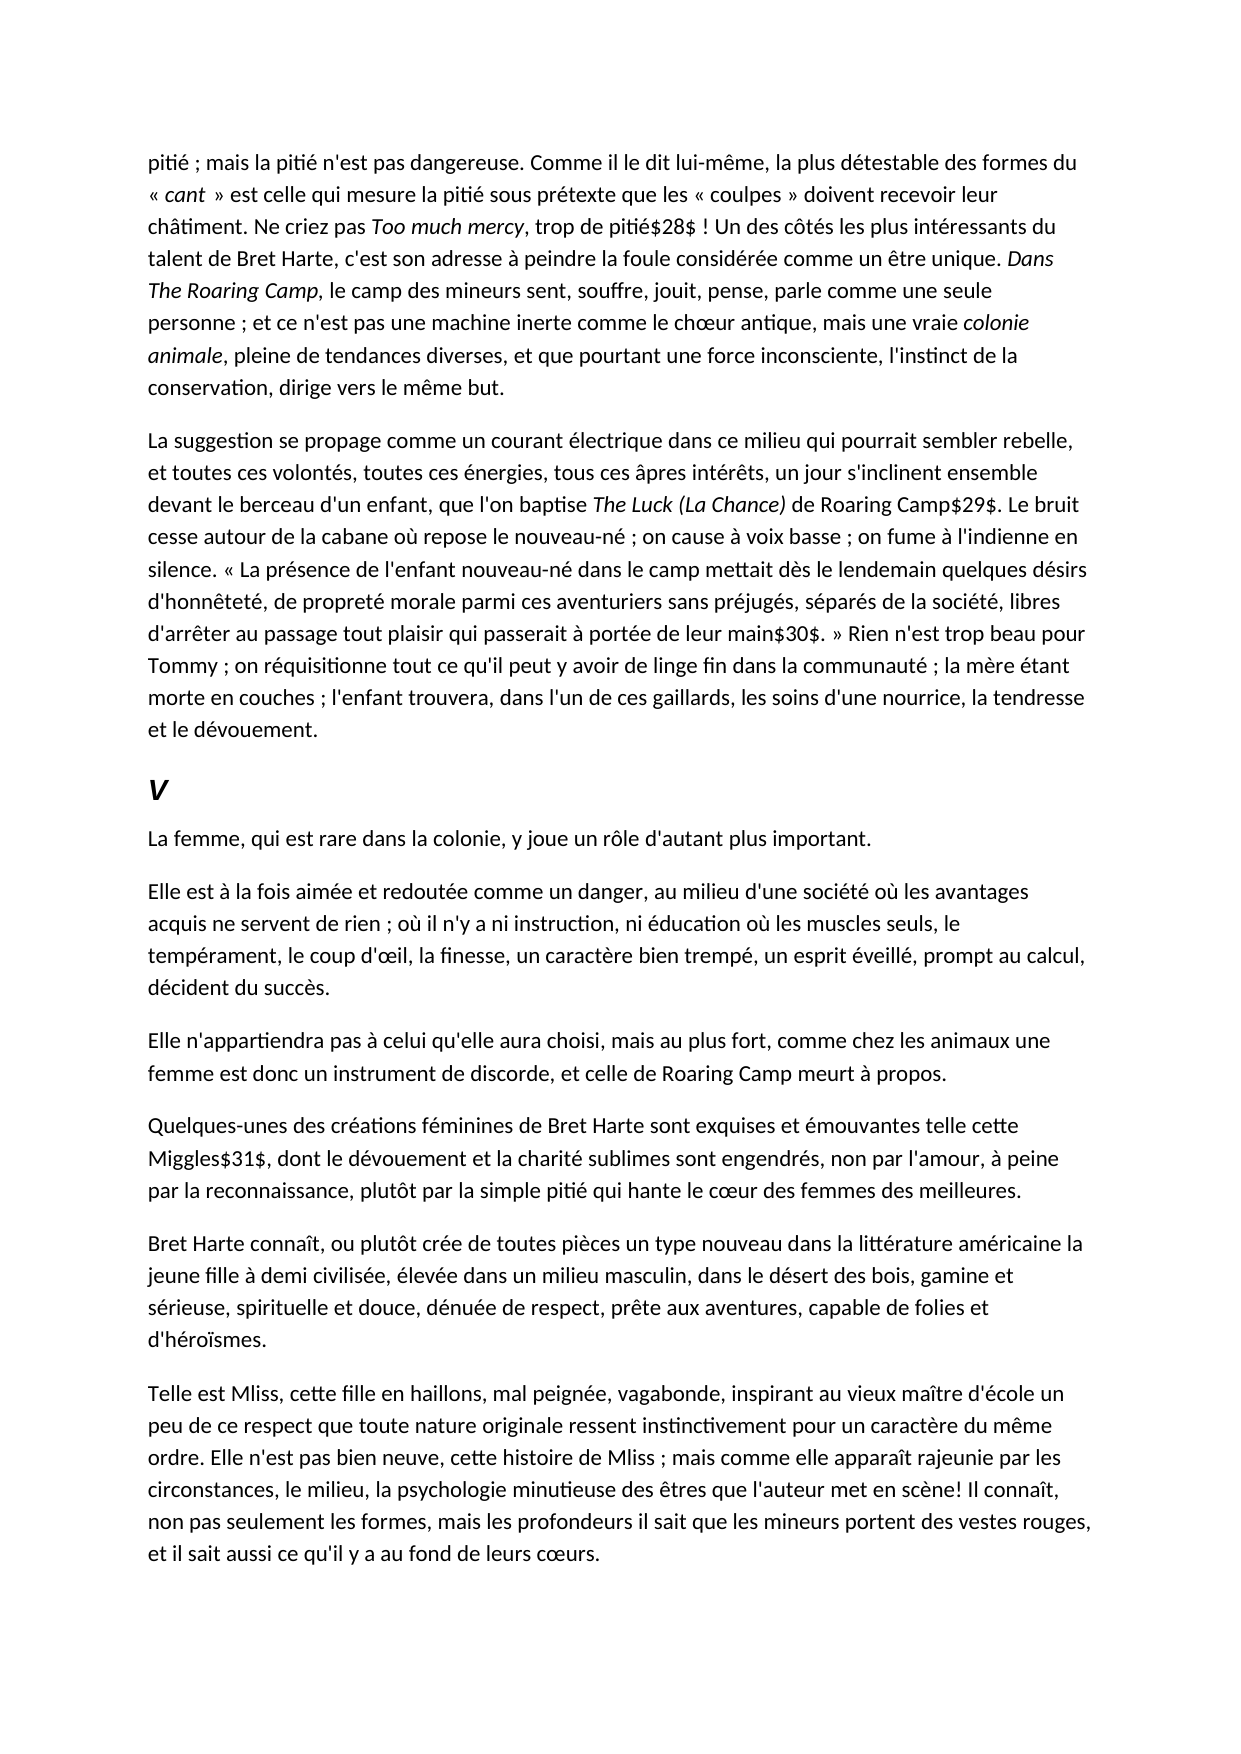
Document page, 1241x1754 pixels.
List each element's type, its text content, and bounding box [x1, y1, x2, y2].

text Bret Harte connaît, ou plutôt crée de toutes pièces un type nouveau dans la littérature américaine la jeune fille à demi civilisée, élevée dans un milieu masculin, dans le désert des bois, gamine et sérieuse, spirituelle et douce, dénuée de respect, prête aux aventures, capable de folies et d'héroïsmes. [148, 1229, 1093, 1354]
text Elle n'appartiendra pas à celui qu'elle aura choisi, mais au plus fort, comme chez les animaux une femme est donc un instrument de discorde, et celle de Roaring Camp meurt à propos. [148, 1026, 1093, 1087]
text Telle est Mliss, cette fille en haillons, mal peignée, vagabonde, inspirant au vieux maître d'école un peu de ce respect que toute nature originale ressent instinctivement pour un caractère du même ordre. Elle n'est pas bien neuve, cette histoire de Mliss ; mais comme elle apparaît rajeunie par les circonstances, le milieu, la psychologie minutieuse des êtres que l'auteur met en scène! Il connaît, non pas seulement les formes, mais les profondeurs il sait que les mineurs portent des vestes rouges, et il sait aussi ce qu'il y a au fond de leurs cœurs. [148, 1379, 1093, 1568]
text pitié ; mais la pitié n'est pas dangereuse. Comme il le dit lui-même, la plus détestable des formes du « cant » est celle qui mesure la pitié sous prétexte que les « coulpes » doivent recevoir leur châtiment. Ne criez pas Too much mercy, trop de pitié$28$ ! Un des côtés les plus intéressants du talent de Bret Harte, c'est son adresse à peindre la foule considérée comme un être unique. Dans The Roaring Camp, le camp des mineurs sent, souffre, jouit, pense, parle comme une seule personne ; et ce n'est pas une machine inerte comme le chœur antique, mais une vraie colonie animale, pleine de tendances diverses, et que pourtant une force inconsciente, l'instinct de la conservation, dirige vers le même but. [148, 148, 1093, 401]
text Elle est à la fois aimée et redoutée comme un danger, au milieu d'une société où les avantages acquis ne servent de rien ; où il n'y a ni instruction, ni éducation où les muscles seuls, le tempérament, le coup d'œil, la finesse, un caractère bien trempé, un esprit éveillé, prompt au calcul, décident du succès. [148, 877, 1093, 1001]
text La femme, qui est rare dans la colonie, y joue un rôle d'autant plus important. [148, 824, 1093, 852]
text La suggestion se propage comme un courant électrique dans ce milieu qui pourrait sembler rebelle, et toutes ces volontés, toutes ces énergies, tous ces âpres intérêts, un jour s'inclinent ensemble devant le berceau d'un enfant, que l'on baptise The Luck (La Chance) de Roaring Camp$29$. Le bruit cesse autour de la cabane où repose le nouveau-né ; on cause à voix basse ; on fume à l'indienne en silence. « La présence de l'enfant nouveau-né dans le camp mettait dès le lendemain quelques désirs d'honnêteté, de propreté morale parmi ces aventuriers sans préjugés, séparés de la société, libres d'arrêter au passage tout plaisir qui passerait à portée de leur main$30$. » Rien n'est trop beau pour Tommy ; on réquisitionne tout ce qu'il peut y avoir de linge fin dans la communauté ; la mère étant morte en couches ; l'enfant trouvera, dans l'un de ces gaillards, les soins d'une nourrice, la tendresse et le dévouement. [148, 426, 1093, 744]
text Quelques-unes des créations féminines de Bret Harte sont exquises et émouvantes telle cette Miggles$31$, dont le dévouement et la charité sublimes sont engendrés, non par l'amour, à peine par la reconnaissance, plutôt par la simple pitié qui hante le cœur des femmes des meilleures. [148, 1112, 1093, 1204]
subtitle V [148, 773, 1093, 806]
